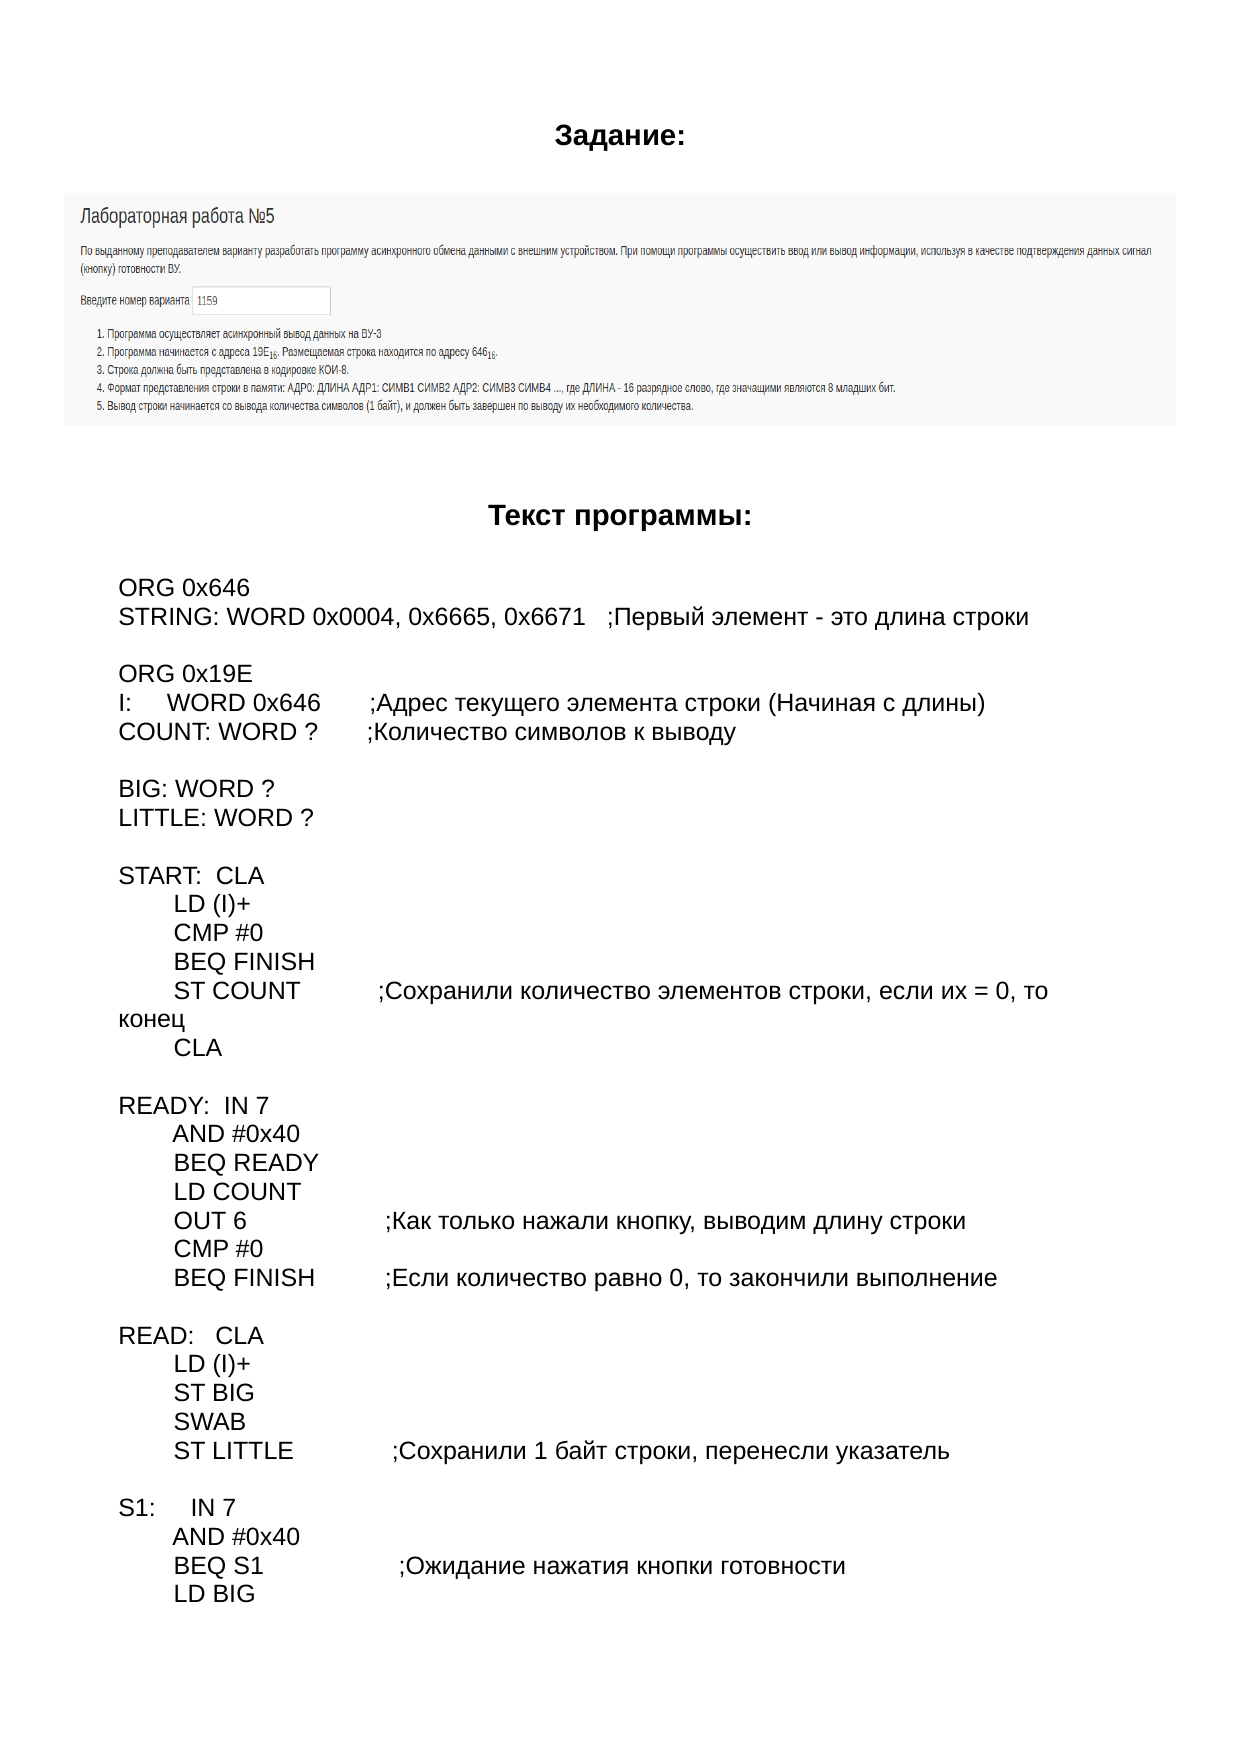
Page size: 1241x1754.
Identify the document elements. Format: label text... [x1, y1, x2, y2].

text CMP #0 [118, 1234, 1122, 1263]
text AND #0x40 [118, 1119, 1122, 1148]
text LD (I)+ [118, 1349, 1122, 1378]
picture [64, 193, 1177, 426]
text LD BIG [118, 1579, 1122, 1608]
text LD COUNT [118, 1177, 1122, 1206]
text READ: CLA [118, 1321, 1122, 1349]
text CMP #0 [118, 918, 1122, 947]
text ST COUNT ;Сохранили количество элементов строки, если их = 0, то конец [118, 976, 1122, 1033]
text ORG 0x19E [118, 659, 1122, 688]
text BEQ FINISH [118, 947, 1122, 976]
text BEQ FINISH ;Если количество равно 0, то закончили выполнение [118, 1263, 1122, 1292]
text AND #0x40 [118, 1522, 1122, 1551]
text CLA [118, 1033, 1122, 1062]
subtitle Текст программы: [118, 498, 1122, 532]
text BEQ READY [118, 1148, 1122, 1177]
text ST BIG [118, 1378, 1122, 1407]
text START: CLA [118, 861, 1122, 889]
text OUT 6 ;Как только нажали кнопку, выводим длину строки [118, 1206, 1122, 1234]
text COUNT: WORD ? ;Количество символов к выводу [118, 717, 1122, 746]
text SWAB [118, 1407, 1122, 1436]
text STRING: WORD 0x0004, 0x6665, 0x6671 ;Первый элемент - это длина строки [118, 602, 1122, 631]
text READY: IN 7 [118, 1091, 1122, 1119]
text BIG: WORD ? [118, 774, 1122, 803]
text LITTLE: WORD ? [118, 803, 1122, 832]
text LD (I)+ [118, 889, 1122, 918]
text I: WORD 0x646 ;Адрес текущего элемента строки (Начиная с длины) [118, 688, 1122, 717]
text ORG 0x646 [118, 573, 1122, 602]
text S1: IN 7 [118, 1493, 1122, 1522]
subtitle Задание: [118, 118, 1122, 152]
text ST LITTLE ;Сохранили 1 байт строки, перенесли указатель [118, 1436, 1122, 1464]
text BEQ S1 ;Ожидание нажатия кнопки готовности [118, 1551, 1122, 1579]
